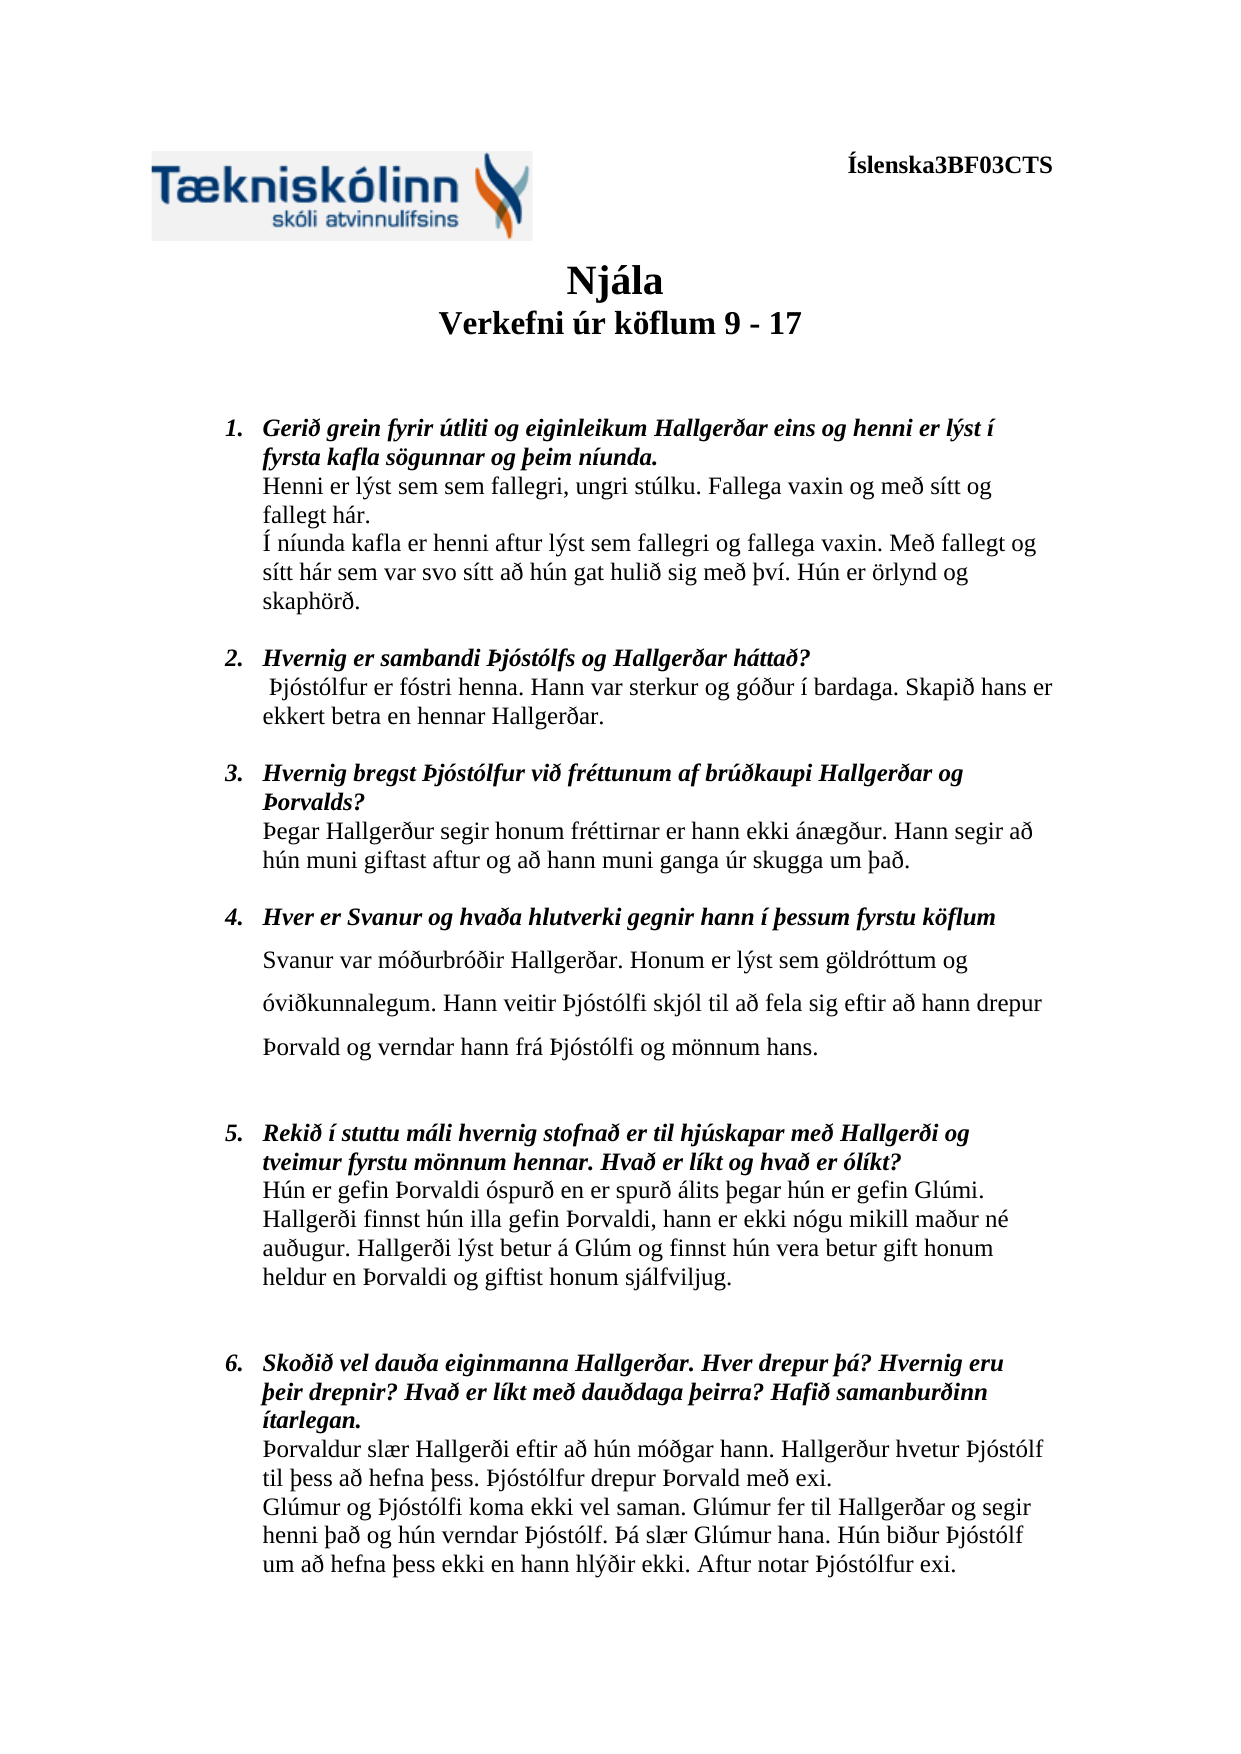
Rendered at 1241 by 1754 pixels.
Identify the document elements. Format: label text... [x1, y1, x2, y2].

list Skoðið vel dauða eiginmanna Hallgerðar. Hver drepur þá? Hvernig eru þeir drepnir? Hvað er líkt með dauðdaga þeirra? Hafið samanburðinn ítarlegan. [225, 1348, 1053, 1434]
list Rekið í stuttu máli hvernig stofnað er til hjúskapar með Hallgerði og tveimur fyrstu mönnum hennar. Hvað er líkt og hvað er ólíkt? [225, 1118, 1053, 1175]
list Hver er Svanur og hvaða hlutverki gegnir hann í þessum fyrstu köflum [225, 902, 1053, 931]
subtitle Njála [187, 255, 1053, 303]
text Íslenska3BF03CTS [337, 150, 1053, 179]
list Þegar Hallgerður segir honum fréttirnar er hann ekki ánægður. Hann segir að hún muni giftast aftur og að hann muni ganga úr skugga um það. [225, 816, 1053, 873]
list Þorvaldur slær Hallgerði eftir að hún móðgar hann. Hallgerður hvetur Þjóstólf til þess að hefna þess. Þjóstólfur drepur Þorvald með exi. [225, 1434, 1053, 1492]
picture [151, 151, 533, 241]
list Hún er gefin Þorvaldi óspurð en er spurð álits þegar hún er gefin Glúmi. Hallgerði finnst hún illa gefin Þorvaldi, hann er ekki nógu mikill maður né auðugur. Hallgerði lýst betur á Glúm og finnst hún vera betur gift honum heldur en Þorvaldi og giftist honum sjálfviljug. [225, 1175, 1053, 1290]
list Svanur var móðurbróðir Hallgerðar. Honum er lýst sem göldróttum og óviðkunnalegum. Hann veitir Þjóstólfi skjól til að fela sig eftir að hann drepur Þorvald og verndar hann frá Þjóstólfi og mönnum hans. [225, 945, 1053, 1060]
text Verkefni úr köflum 9 - 17 [187, 303, 1053, 342]
list Í níunda kafla er henni aftur lýst sem fallegri og fallega vaxin. Með fallegt og sítt hár sem var svo sítt að hún gat hulið sig með því. Hún er örlynd og skaphörð. [225, 528, 1053, 615]
list Hvernig bregst Þjóstólfur við fréttunum af brúðkaupi Hallgerðar og Þorvalds? [225, 758, 1053, 816]
list Gerið grein fyrir útliti og eiginleikum Hallgerðar eins og henni er lýst í fyrsta kafla sögunnar og þeim níunda. [225, 413, 1053, 471]
list Henni er lýst sem sem fallegri, ungri stúlku. Fallega vaxin og með sítt og fallegt hár. [225, 471, 1053, 528]
text Þjóstólfur er fóstri henna. Hann var sterkur og góður í bardaga. Skapið hans er ekkert betra en hennar Hallgerðar. [262, 672, 1053, 730]
list Glúmur og Þjóstólfi koma ekki vel saman. Glúmur fer til Hallgerðar og segir henni það og hún verndar Þjóstólf. Þá slær Glúmur hana. Hún biður Þjóstólf um að hefna þess ekki en hann hlýðir ekki. Aftur notar Þjóstólfur exi. [225, 1492, 1053, 1578]
list Hvernig er sambandi Þjóstólfs og Hallgerðar háttað? [225, 643, 1053, 672]
